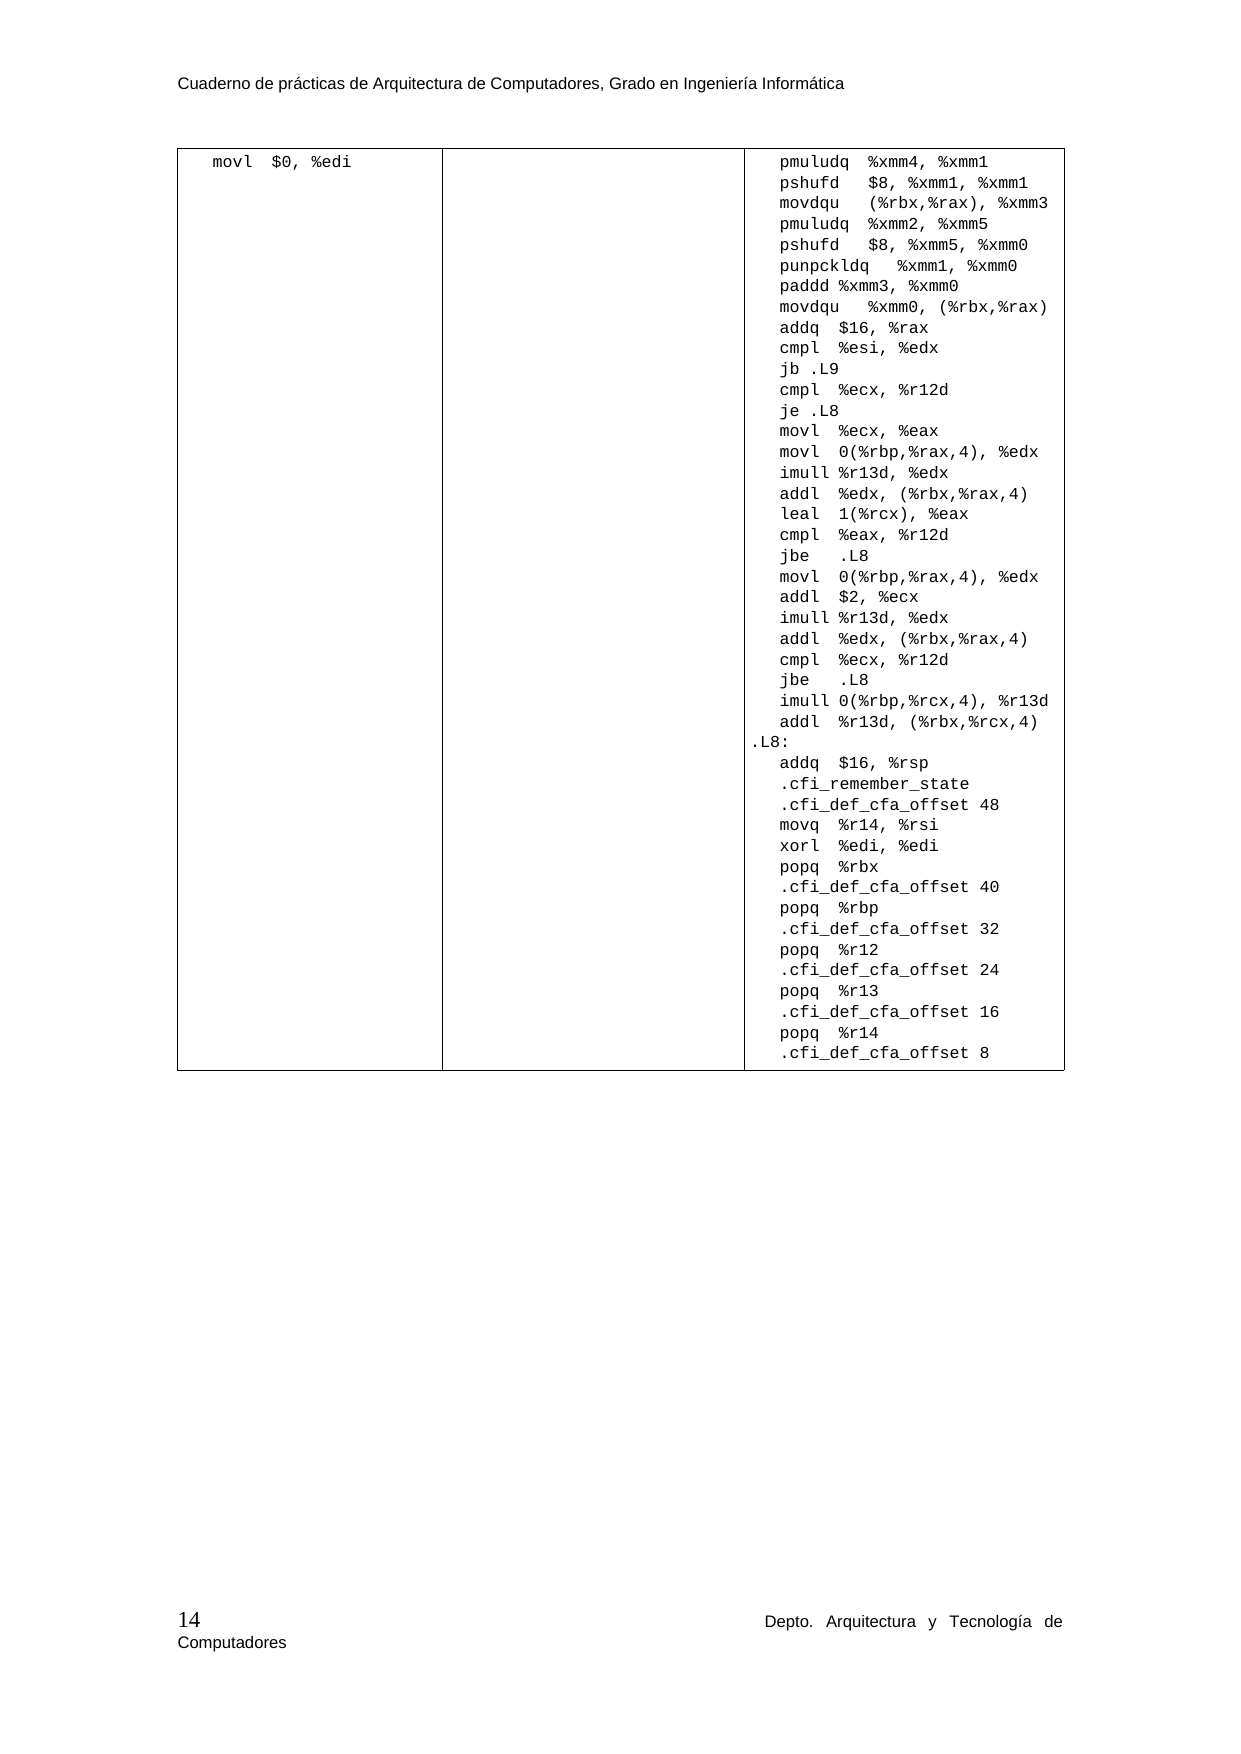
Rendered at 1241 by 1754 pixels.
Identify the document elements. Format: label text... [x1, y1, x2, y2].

table_cell movl $0, %edi [178, 149, 442, 1069]
table_cell [443, 149, 744, 1069]
table_cell pmuludq %xmm4, %xmm1 pshufd $8, %xmm1, %xmm1 movdqu (%rbx,%rax), %xmm3 pmuludq %xmm2, %xmm5 pshufd $8, %xmm5, %xmm0 punpckldq %xmm1, %xmm0 paddd %xmm3, %xmm0 movdqu %xmm0, (%rbx,%rax) addq $16, %rax cmpl %esi, %edx jb .L9 cmpl %ecx, %r12d je .L8 movl %ecx, %eax movl 0(%rbp,%rax,4), %edx imull %r13d, %edx addl %edx, (%rbx,%rax,4) leal 1(%rcx), %eax cmpl %eax, %r12d jbe .L8 movl 0(%rbp,%rax,4), %edx addl $2, %ecx imull %r13d, %edx addl %edx, (%rbx,%rax,4) cmpl %ecx, %r12d jbe .L8 imull 0(%rbp,%rcx,4), %r13d addl %r13d, (%rbx,%rcx,4) .L8: addq $16, %rsp .cfi_remember_state .cfi_def_cfa_offset 48 movq %r14, %rsi xorl %edi, %edi popq %rbx .cfi_def_cfa_offset 40 popq %rbp .cfi_def_cfa_offset 32 popq %r12 .cfi_def_cfa_offset 24 popq %r13 .cfi_def_cfa_offset 16 popq %r14 .cfi_def_cfa_offset 8 [745, 149, 1064, 1069]
